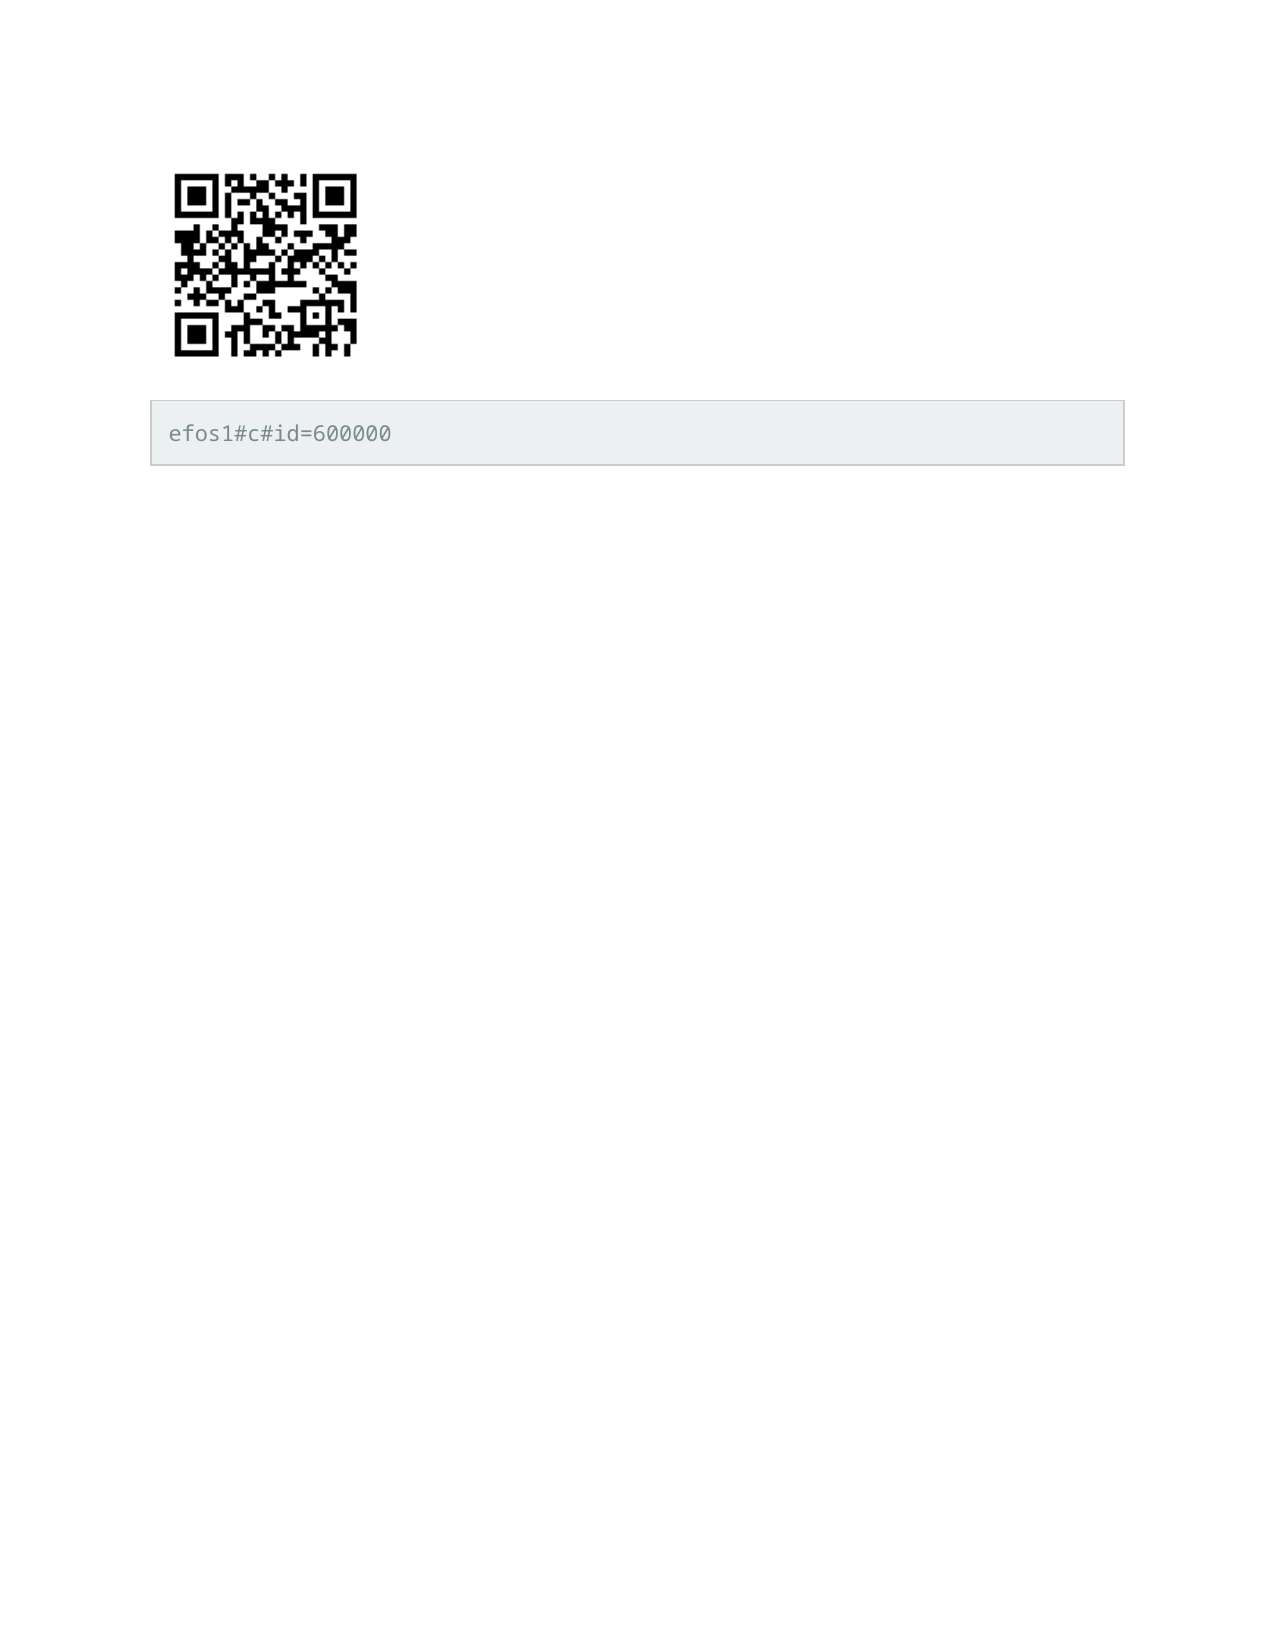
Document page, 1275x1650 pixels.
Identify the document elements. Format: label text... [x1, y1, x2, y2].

text efos1#c#id=600000 [152, 401, 1123, 464]
